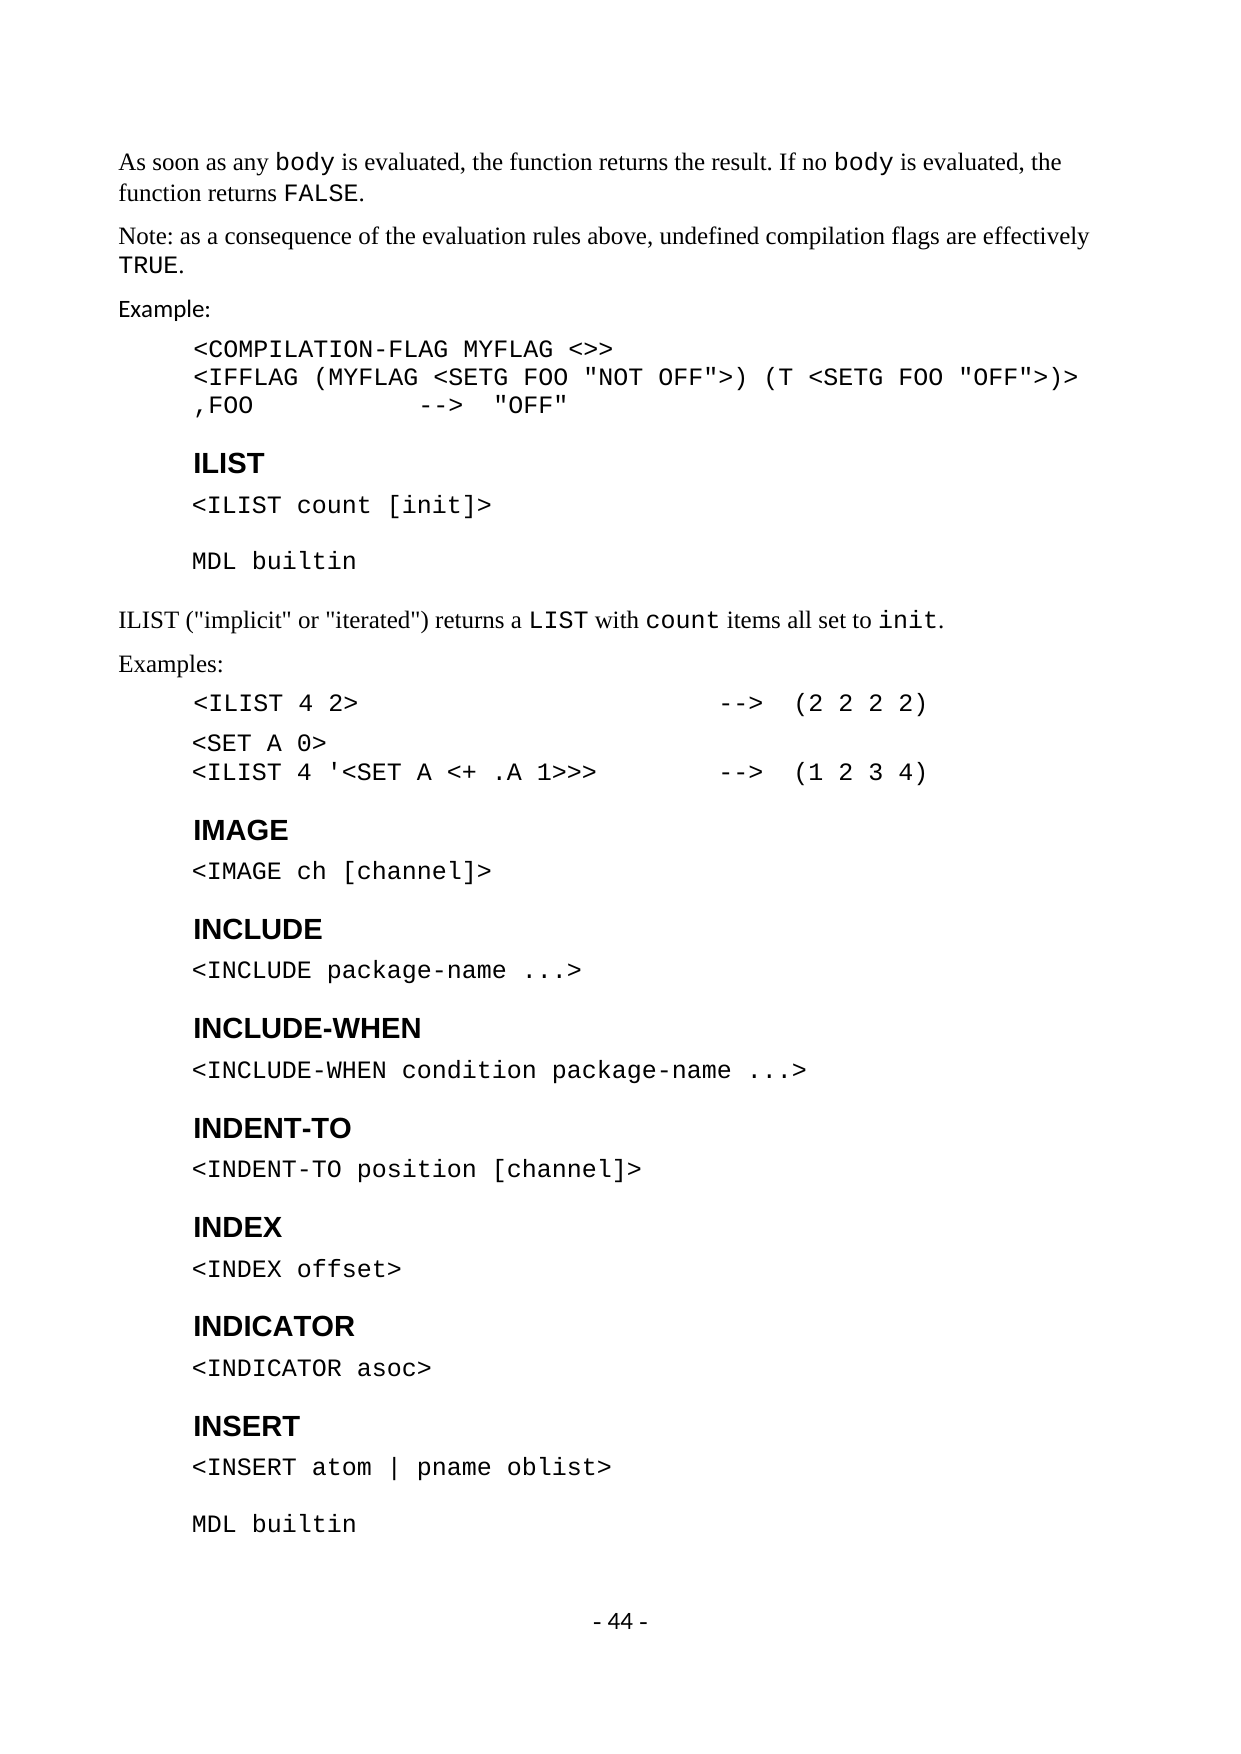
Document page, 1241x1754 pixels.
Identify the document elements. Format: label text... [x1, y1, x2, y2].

text <INSERT atom | pname oblist> [192, 1455, 1122, 1483]
text <INCLUDE-WHEN condition package-name ...> [192, 1057, 1122, 1086]
subtitle INDEX [118, 1210, 1122, 1244]
text Examples: [118, 649, 1122, 678]
subtitle INSERT [118, 1409, 1122, 1442]
subtitle INCLUDE-WHEN [118, 1011, 1122, 1045]
text Note: as a consequence of the evaluation rules above, undefined compilation flags are effectively TRUE. [118, 221, 1122, 281]
subtitle INCLUDE [118, 912, 1122, 946]
subtitle IMAGE [118, 813, 1122, 846]
text <IMAGE ch [channel]> [192, 859, 1122, 887]
text <ILIST 4 2> --> (2 2 2 2) [118, 690, 1122, 718]
text MDL builtin [192, 1512, 1122, 1540]
text <INDICATOR asoc> [192, 1356, 1122, 1384]
text <INDEX offset> [192, 1256, 1122, 1284]
text <ILIST count [init]> [192, 492, 1122, 521]
text ILIST ("implicit" or "iterated") returns a LIST with count items all set to init. [118, 606, 1122, 636]
subtitle INDICATOR [118, 1309, 1122, 1343]
text <SET A 0> <ILIST 4 '<SET A <+ .A 1>>> --> (1 2 3 4) [192, 731, 1122, 788]
text <INCLUDE package-name ...> [192, 958, 1122, 986]
text <COMPILATION-FLAG MYFLAG <>> <IFFLAG (MYFLAG <SETG FOO "NOT OFF">) (T <SETG FOO "OFF">)> ,FOO --> "OFF" [118, 336, 1122, 421]
subtitle INDENT-TO [118, 1111, 1122, 1144]
text <INDENT-TO position [channel]> [192, 1157, 1122, 1185]
subtitle ILIST [118, 446, 1122, 480]
text MDL builtin [192, 549, 1122, 577]
text Example: [118, 293, 1122, 324]
text As soon as any body is evaluated, the function returns the result. If no body is evaluated, the function returns FALSE. [118, 147, 1122, 208]
